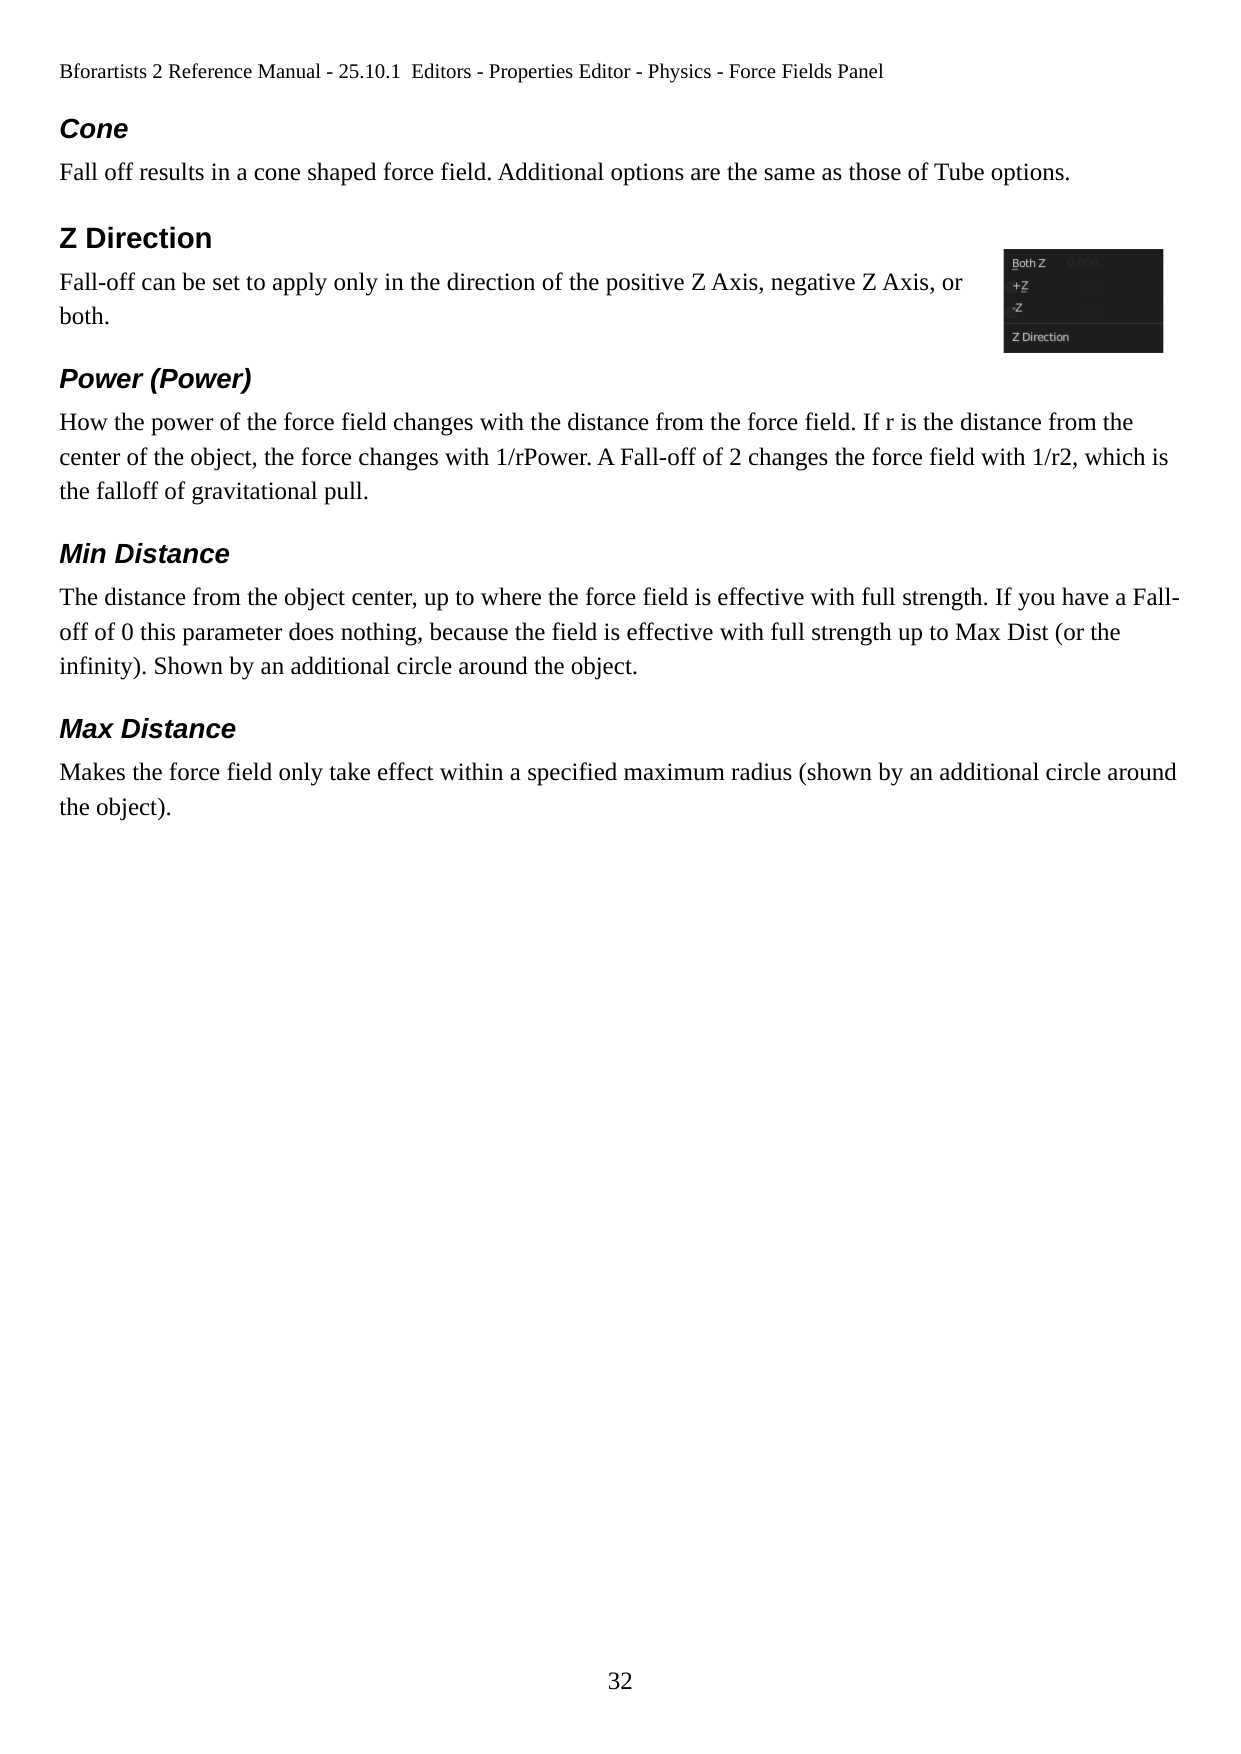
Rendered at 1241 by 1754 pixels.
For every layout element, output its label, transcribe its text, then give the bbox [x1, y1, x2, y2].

subtitle Z Direction [59, 221, 1181, 254]
picture [1003, 249, 1164, 353]
text Fall off results in a cone shaped force field. Additional options are the same as those of Tube options. [59, 157, 1181, 186]
text Makes the force field only take effect within a specified maximum radius (shown by an additional circle around the object). [59, 757, 1181, 820]
subtitle Max Distance [59, 713, 1181, 744]
text Fall-off can be set to apply only in the direction of the positive Z Axis, negative Z Axis, or both. [59, 267, 1003, 330]
subtitle Cone [59, 113, 1181, 144]
text How the power of the force field changes with the distance from the force field. If r is the distance from the center of the object, the force changes with 1/rPower. A Fall-off of 2 changes the force field with 1/r2, which is the falloff of gravitational pull. [59, 407, 1181, 505]
subtitle Min Distance [59, 538, 1181, 570]
text The distance from the object center, up to where the force field is effective with full strength. If you have a Fall-off of 0 this parameter does nothing, because the field is effective with full strength up to Max Dist (or the infinity). Shown by an additional circle around the object. [59, 582, 1181, 680]
subtitle Power (Power) [59, 363, 1181, 395]
